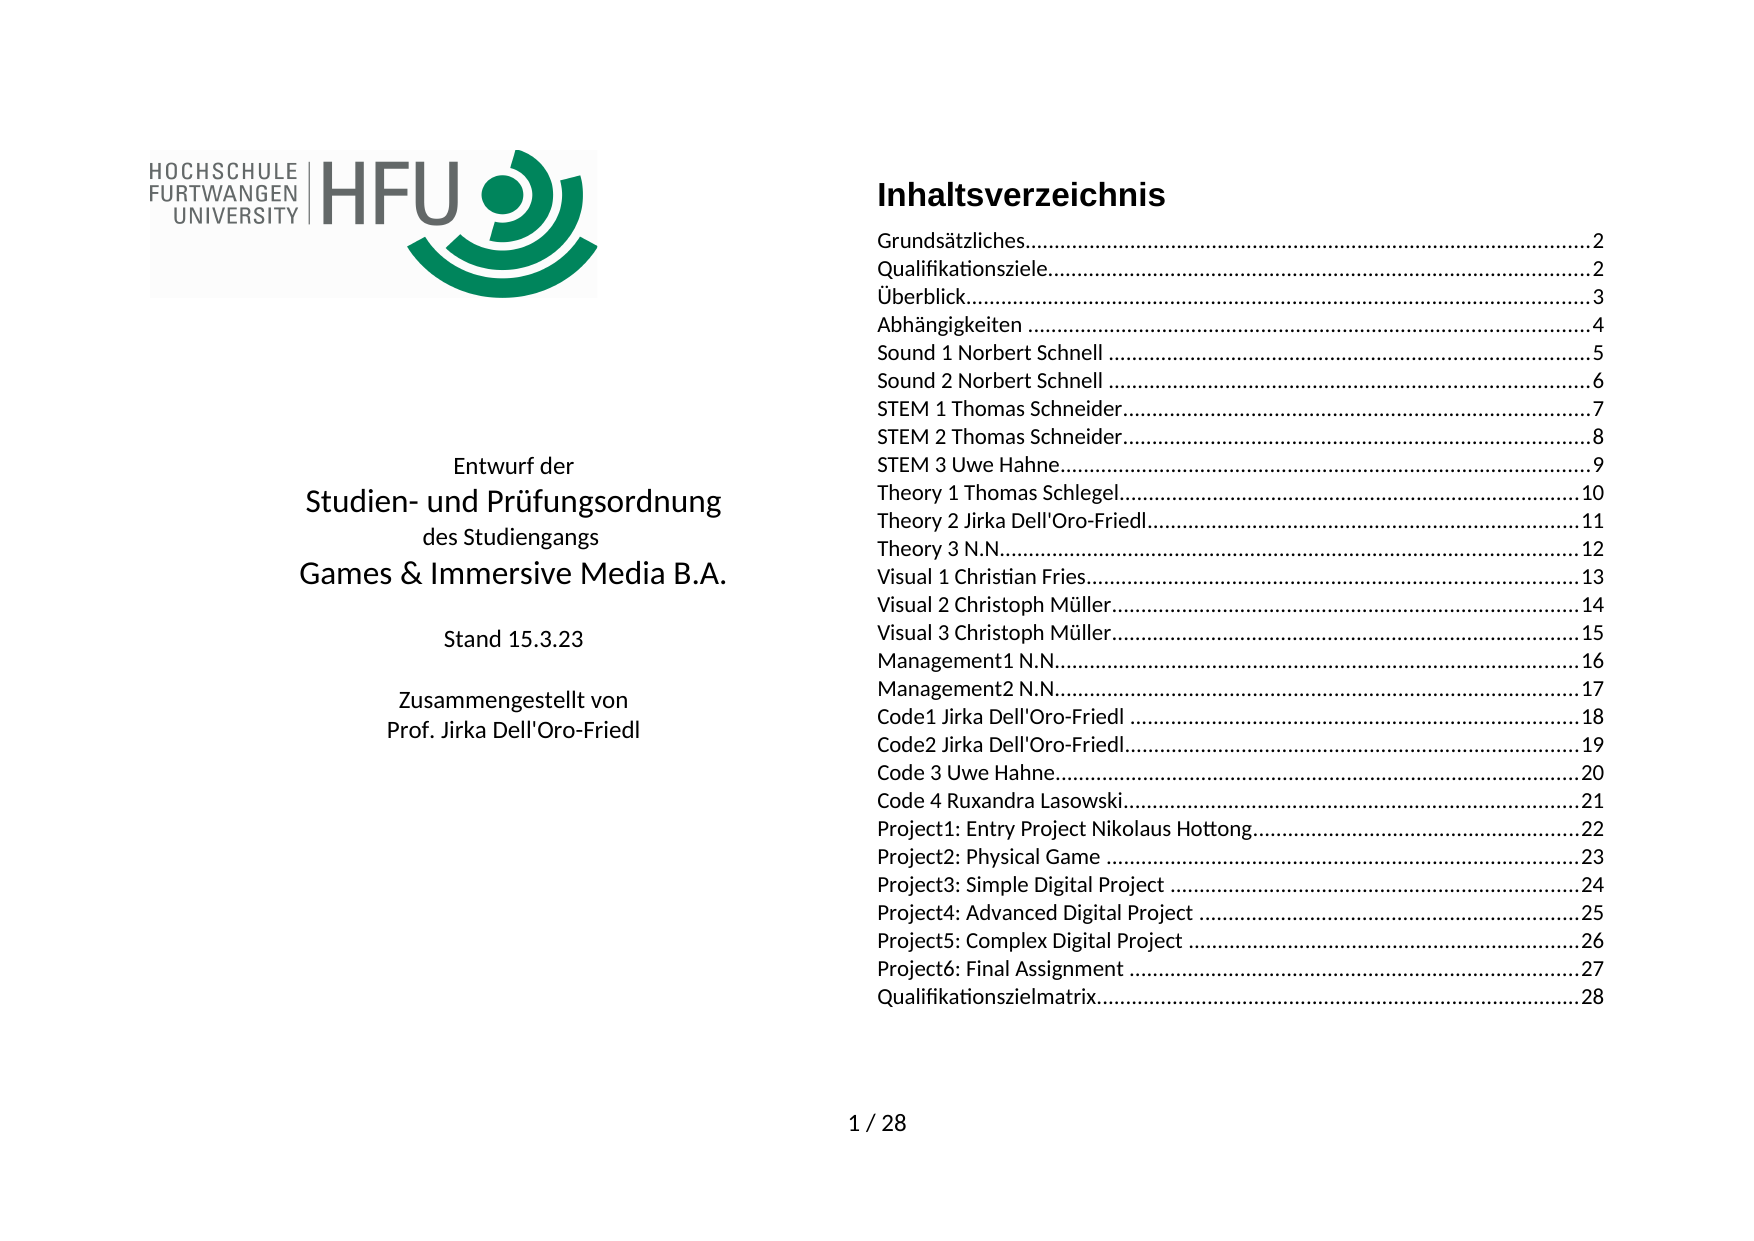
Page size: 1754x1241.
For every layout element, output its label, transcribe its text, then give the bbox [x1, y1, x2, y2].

picture [150, 150, 598, 298]
text Überblick 3 [877, 282, 1604, 310]
text Qualifikationsziele 2 [877, 254, 1604, 282]
text Project5: Complex Digital Project 26 [877, 926, 1604, 954]
text Abhängigkeiten 4 [877, 310, 1604, 338]
text Code2 Jirka Dell'Oro-Friedl 19 [877, 730, 1604, 758]
subtitle Inhaltsverzeichnis [877, 175, 1604, 213]
text des Studiengangs [150, 521, 877, 552]
text Stand 15.3.23 [150, 623, 877, 653]
text Management1 N.N. 16 [877, 646, 1604, 674]
text Project2: Physical Game 23 [877, 842, 1604, 870]
text Games & Immersive Media B.A. [150, 552, 877, 592]
text Code 4 Ruxandra Lasowski 21 [877, 786, 1604, 814]
text Visual 1 Christian Fries 13 [877, 562, 1604, 590]
text Project3: Simple Digital Project 24 [877, 870, 1604, 898]
text Management2 N.N. 17 [877, 674, 1604, 702]
text Theory 2 Jirka Dell'Oro-Friedl 11 [877, 506, 1604, 534]
text Project6: Final Assignment 27 [877, 954, 1604, 982]
text Visual 3 Christoph Müller 15 [877, 618, 1604, 646]
text Zusammengestellt von [150, 684, 877, 714]
text Sound 1 Norbert Schnell 5 [877, 338, 1604, 366]
text Prof. Jirka Dell'Oro-Friedl [150, 714, 877, 745]
text Project1: Entry Project Nikolaus Hottong 22 [877, 814, 1604, 842]
text Qualifikationszielmatrix 28 [877, 982, 1604, 1011]
text Studien- und Prüfungsordnung [150, 481, 877, 521]
text Theory 1 Thomas Schlegel 10 [877, 478, 1604, 506]
text Code 3 Uwe Hahne 20 [877, 758, 1604, 786]
text STEM 2 Thomas Schneider 8 [877, 422, 1604, 450]
text Grundsätzliches 2 [877, 226, 1604, 254]
text Project4: Advanced Digital Project 25 [877, 898, 1604, 926]
text STEM 3 Uwe Hahne 9 [877, 450, 1604, 478]
text STEM 1 Thomas Schneider 7 [877, 394, 1604, 422]
text Code1 Jirka Dell'Oro-Friedl 18 [877, 702, 1604, 730]
text Sound 2 Norbert Schnell 6 [877, 366, 1604, 394]
text Theory 3 N.N. 12 [877, 534, 1604, 562]
text Visual 2 Christoph Müller 14 [877, 590, 1604, 618]
text Entwurf der [150, 450, 877, 481]
